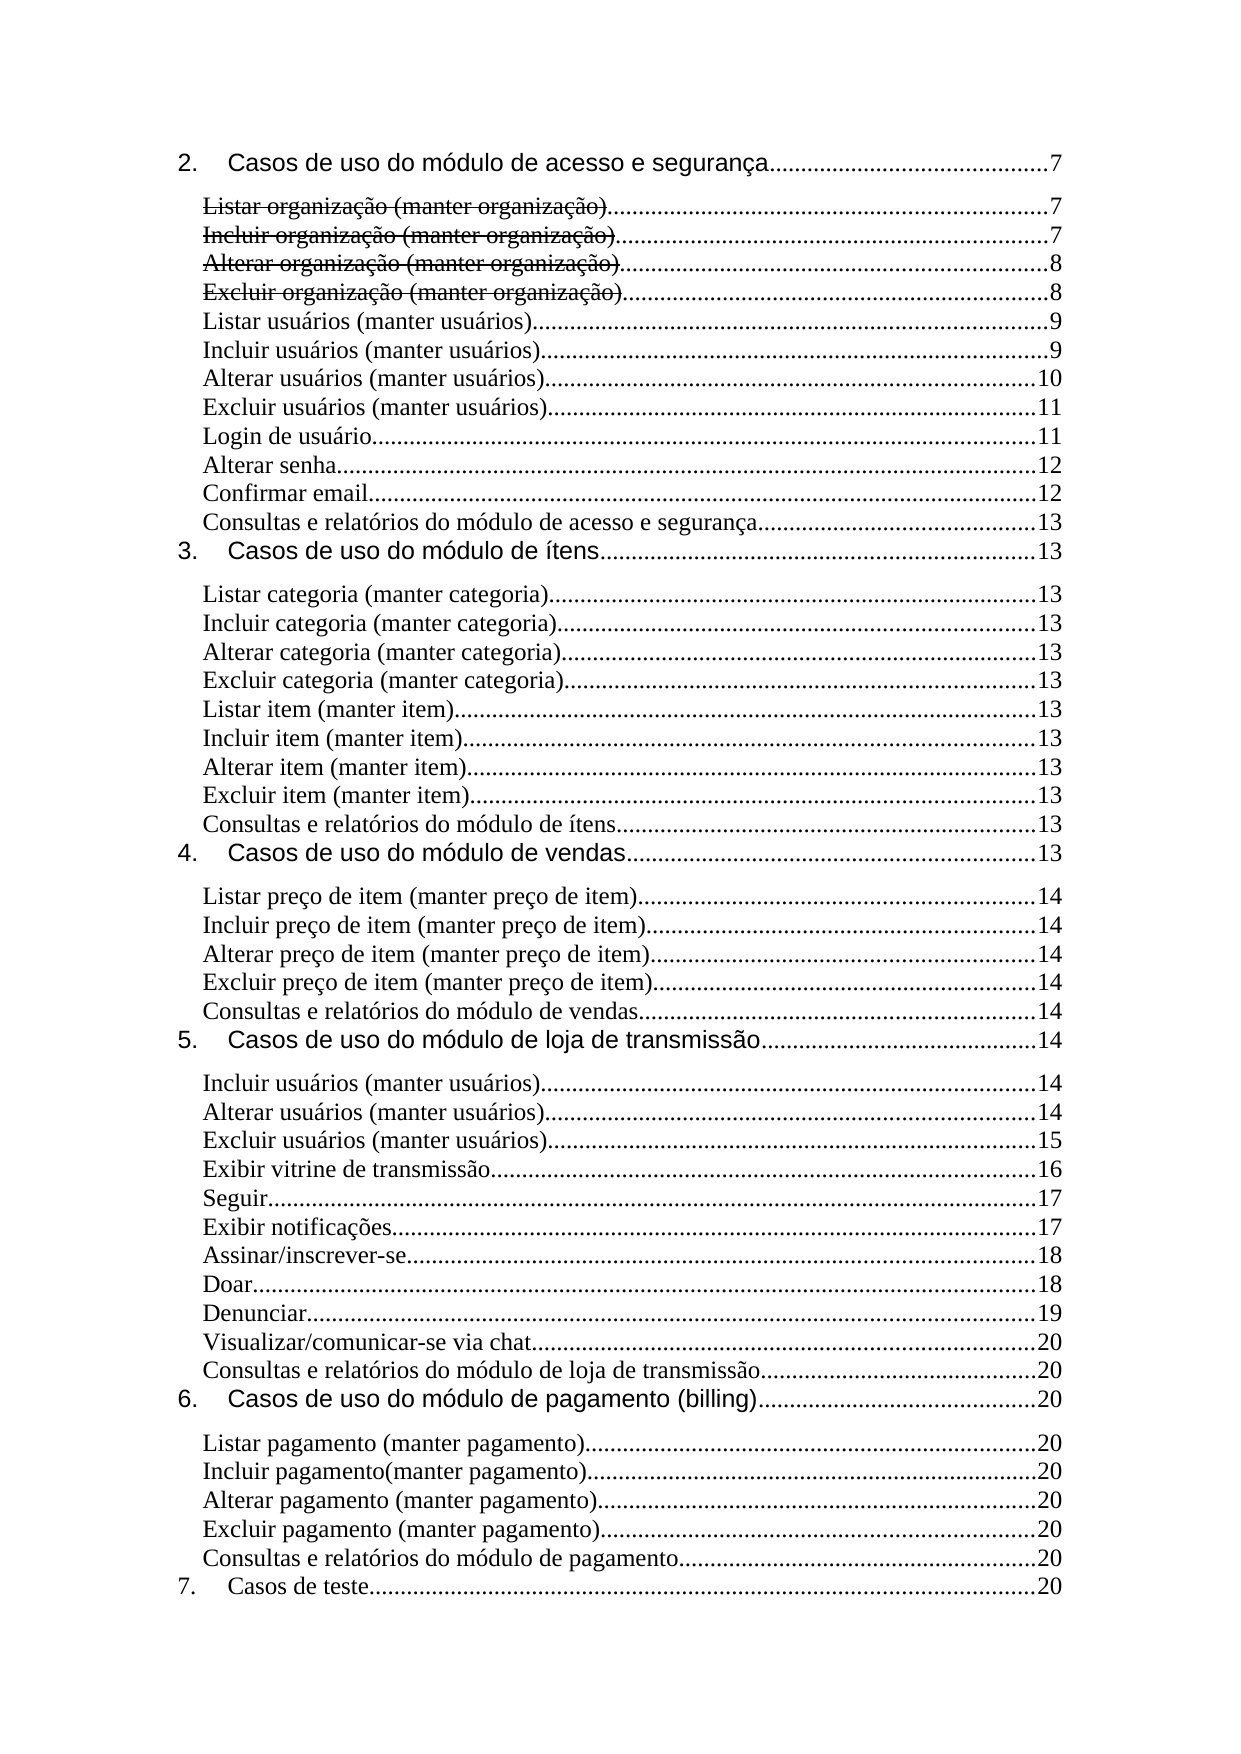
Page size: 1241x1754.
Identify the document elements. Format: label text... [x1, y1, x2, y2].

text Excluir preço de item (manter preço de item) 14 [202, 967, 1063, 996]
text Incluir preço de item (manter preço de item) 14 [202, 910, 1063, 939]
text Excluir usuários (manter usuários) 11 [202, 392, 1063, 421]
text Excluir item (manter item) 13 [202, 780, 1063, 809]
text Consultas e relatórios do módulo de acesso e segurança 13 [202, 507, 1063, 536]
text Excluir categoria (manter categoria) 13 [202, 665, 1063, 694]
text Alterar senha 12 [202, 450, 1063, 478]
text Excluir organização (manter organização) 8 [202, 277, 1063, 306]
text Confirmar email 12 [202, 478, 1063, 507]
text 3. Casos de uso do módulo de ítens 13 [177, 536, 1063, 565]
text Consultas e relatórios do módulo de loja de transmissão 20 [202, 1356, 1063, 1384]
text Listar item (manter item) 13 [202, 694, 1063, 723]
text Visualizar/comunicar-se via chat 20 [202, 1327, 1063, 1356]
text Denunciar 19 [202, 1298, 1063, 1327]
text Assinar/inscrever-se 18 [202, 1241, 1063, 1269]
text 7. Casos de teste 20 [177, 1571, 1063, 1600]
text Incluir item (manter item) 13 [202, 723, 1063, 752]
text Listar categoria (manter categoria) 13 [202, 579, 1063, 608]
text Incluir organização (manter organização) 7 [202, 220, 1063, 248]
text Alterar usuários (manter usuários) 10 [202, 363, 1063, 392]
text Incluir usuários (manter usuários) 9 [202, 335, 1063, 363]
text Alterar organização (manter organização) 8 [202, 248, 1063, 277]
text Listar pagamento (manter pagamento) 20 [202, 1428, 1063, 1456]
text Exibir vitrine de transmissão 16 [202, 1154, 1063, 1183]
text Consultas e relatórios do módulo de pagamento 20 [202, 1543, 1063, 1571]
text 6. Casos de uso do módulo de pagamento (billing) 20 [177, 1384, 1063, 1413]
text Incluir usuários (manter usuários) 14 [202, 1068, 1063, 1097]
text Listar usuários (manter usuários) 9 [202, 306, 1063, 335]
text Seguir 17 [202, 1183, 1063, 1212]
text Excluir usuários (manter usuários) 15 [202, 1126, 1063, 1154]
text Consultas e relatórios do módulo de vendas 14 [202, 996, 1063, 1025]
text Alterar usuários (manter usuários) 14 [202, 1097, 1063, 1126]
text Excluir pagamento (manter pagamento) 20 [202, 1514, 1063, 1543]
text Listar organização (manter organização) 7 [202, 191, 1063, 220]
text Doar 18 [202, 1269, 1063, 1298]
text 4. Casos de uso do módulo de vendas 13 [177, 838, 1063, 867]
text Alterar preço de item (manter preço de item) 14 [202, 939, 1063, 967]
text Consultas e relatórios do módulo de ítens 13 [202, 809, 1063, 838]
text Login de usuário 11 [202, 421, 1063, 450]
text 5. Casos de uso do módulo de loja de transmissão 14 [177, 1025, 1063, 1054]
text Alterar item (manter item) 13 [202, 752, 1063, 780]
text Incluir pagamento(manter pagamento) 20 [202, 1456, 1063, 1485]
text Alterar categoria (manter categoria) 13 [202, 637, 1063, 665]
text Incluir categoria (manter categoria) 13 [202, 608, 1063, 637]
text Listar preço de item (manter preço de item) 14 [202, 881, 1063, 910]
text 2. Casos de uso do módulo de acesso e segurança 7 [177, 148, 1063, 177]
text Alterar pagamento (manter pagamento) 20 [202, 1485, 1063, 1514]
text Exibir notificações 17 [202, 1212, 1063, 1241]
